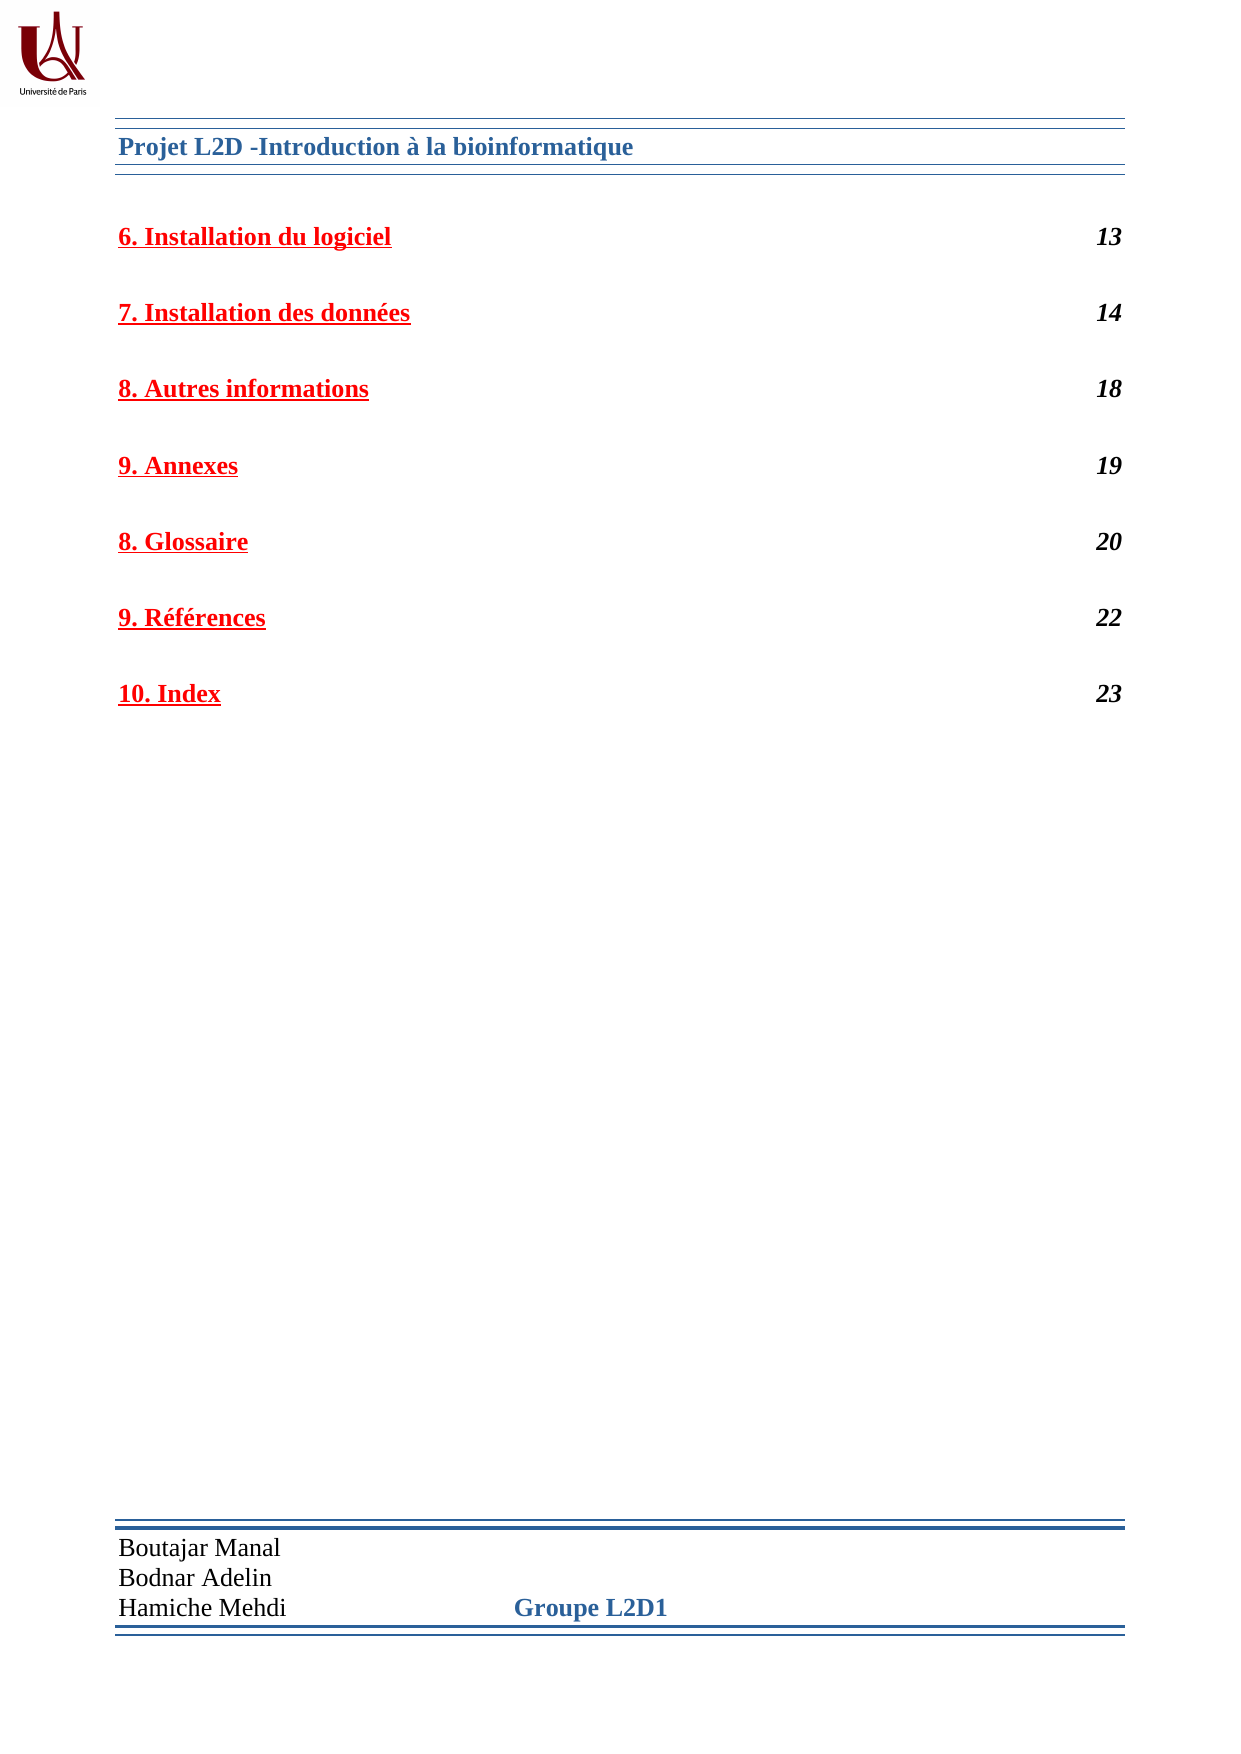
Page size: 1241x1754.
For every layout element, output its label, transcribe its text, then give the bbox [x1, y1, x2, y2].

text 9. Annexes 19 [118, 450, 1122, 480]
text 6. Installation du logiciel 13 [118, 221, 1122, 251]
text 9. Références 22 [118, 602, 1122, 632]
text 8. Autres informations 18 [118, 373, 1122, 403]
text 10. Index 23 [118, 678, 1122, 708]
text 8. Glossaire 20 [118, 526, 1122, 556]
text 7. Installation des données 14 [118, 297, 1122, 327]
picture [0, 0, 101, 107]
